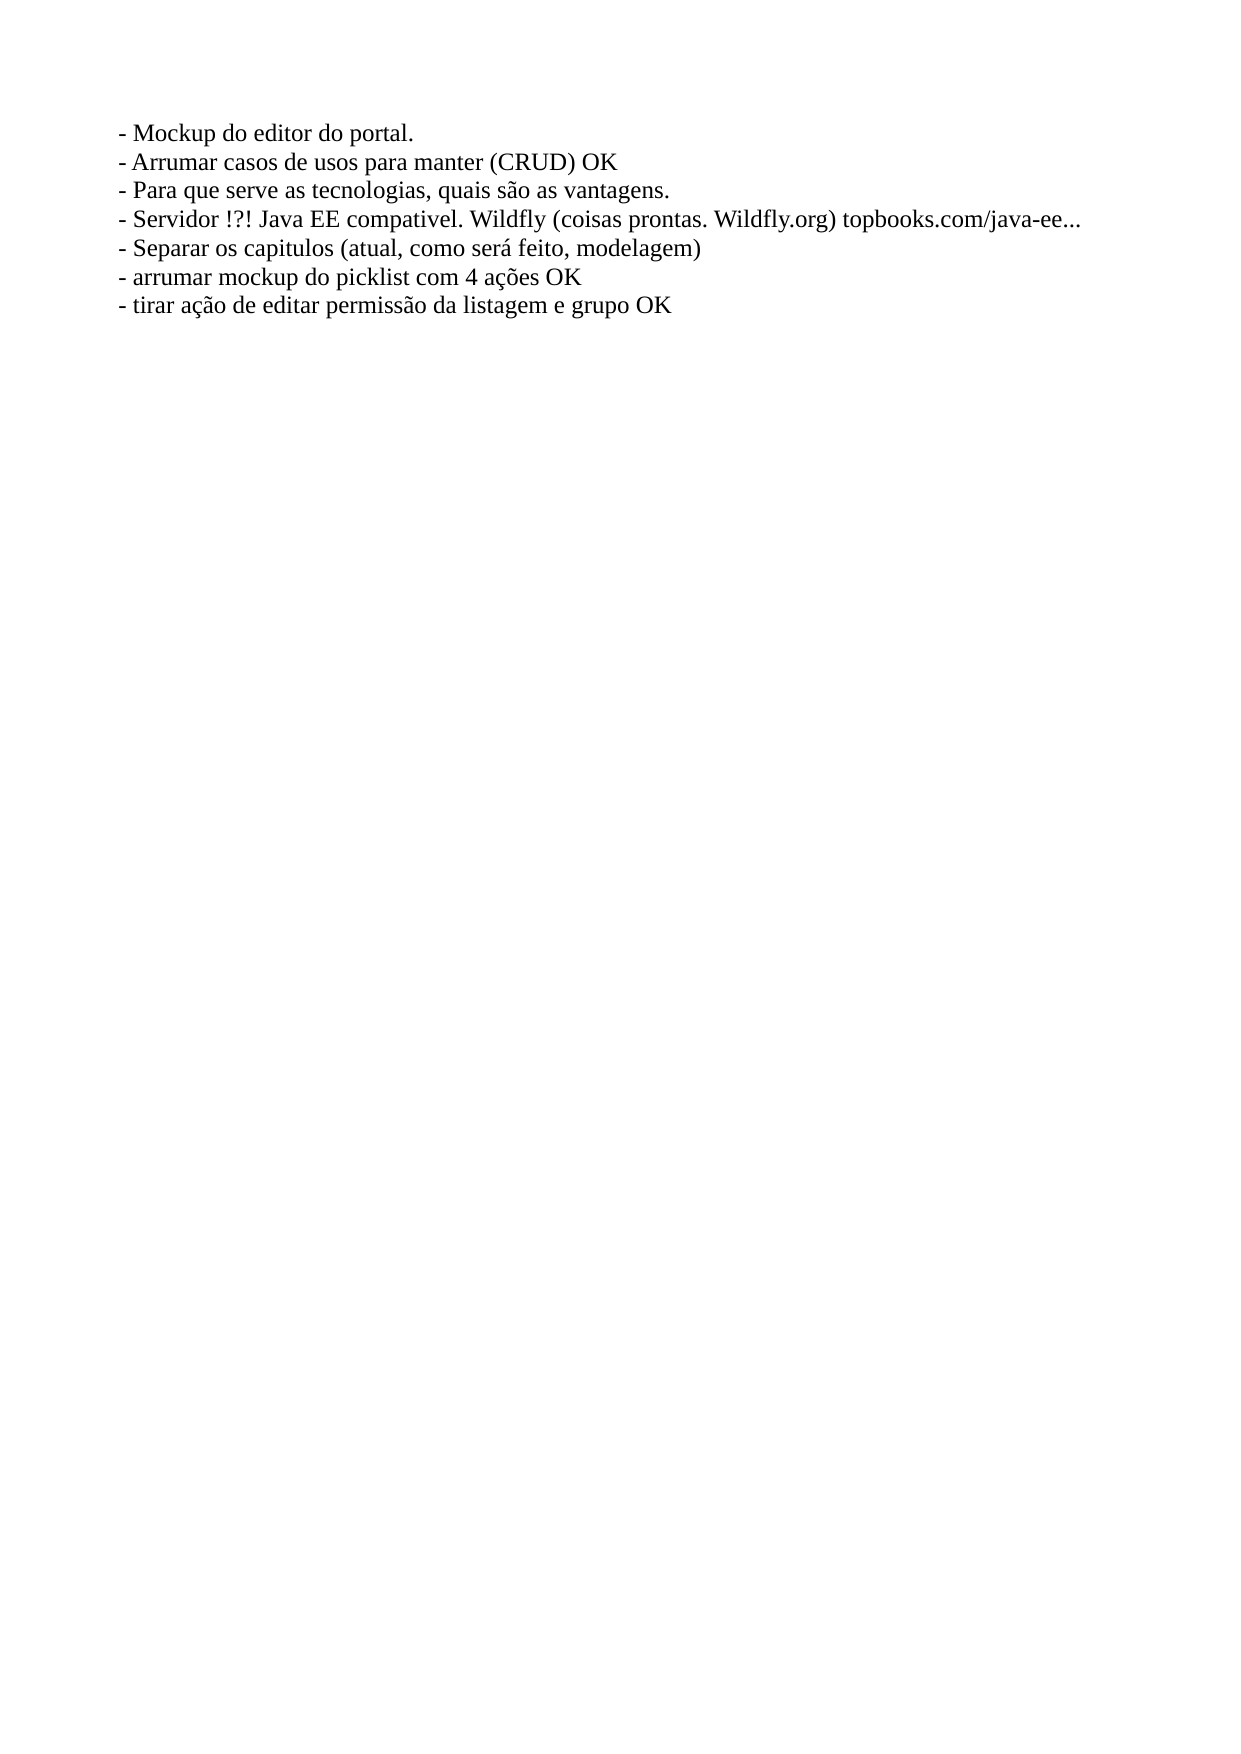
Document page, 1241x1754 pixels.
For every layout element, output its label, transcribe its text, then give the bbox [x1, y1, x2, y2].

text - tirar ação de editar permissão da listagem e grupo OK [118, 291, 1122, 319]
text - arrumar mockup do picklist com 4 ações OK [118, 262, 1122, 291]
text - Servidor !?! Java EE compativel. Wildfly (coisas prontas. Wildfly.org) topbooks.com/java-ee... [118, 204, 1122, 233]
text - Mockup do editor do portal. [118, 118, 1122, 147]
text - Separar os capitulos (atual, como será feito, modelagem) [118, 233, 1122, 262]
text - Para que serve as tecnologias, quais são as vantagens. [118, 176, 1122, 204]
text - Arrumar casos de usos para manter (CRUD) OK [118, 147, 1122, 176]
